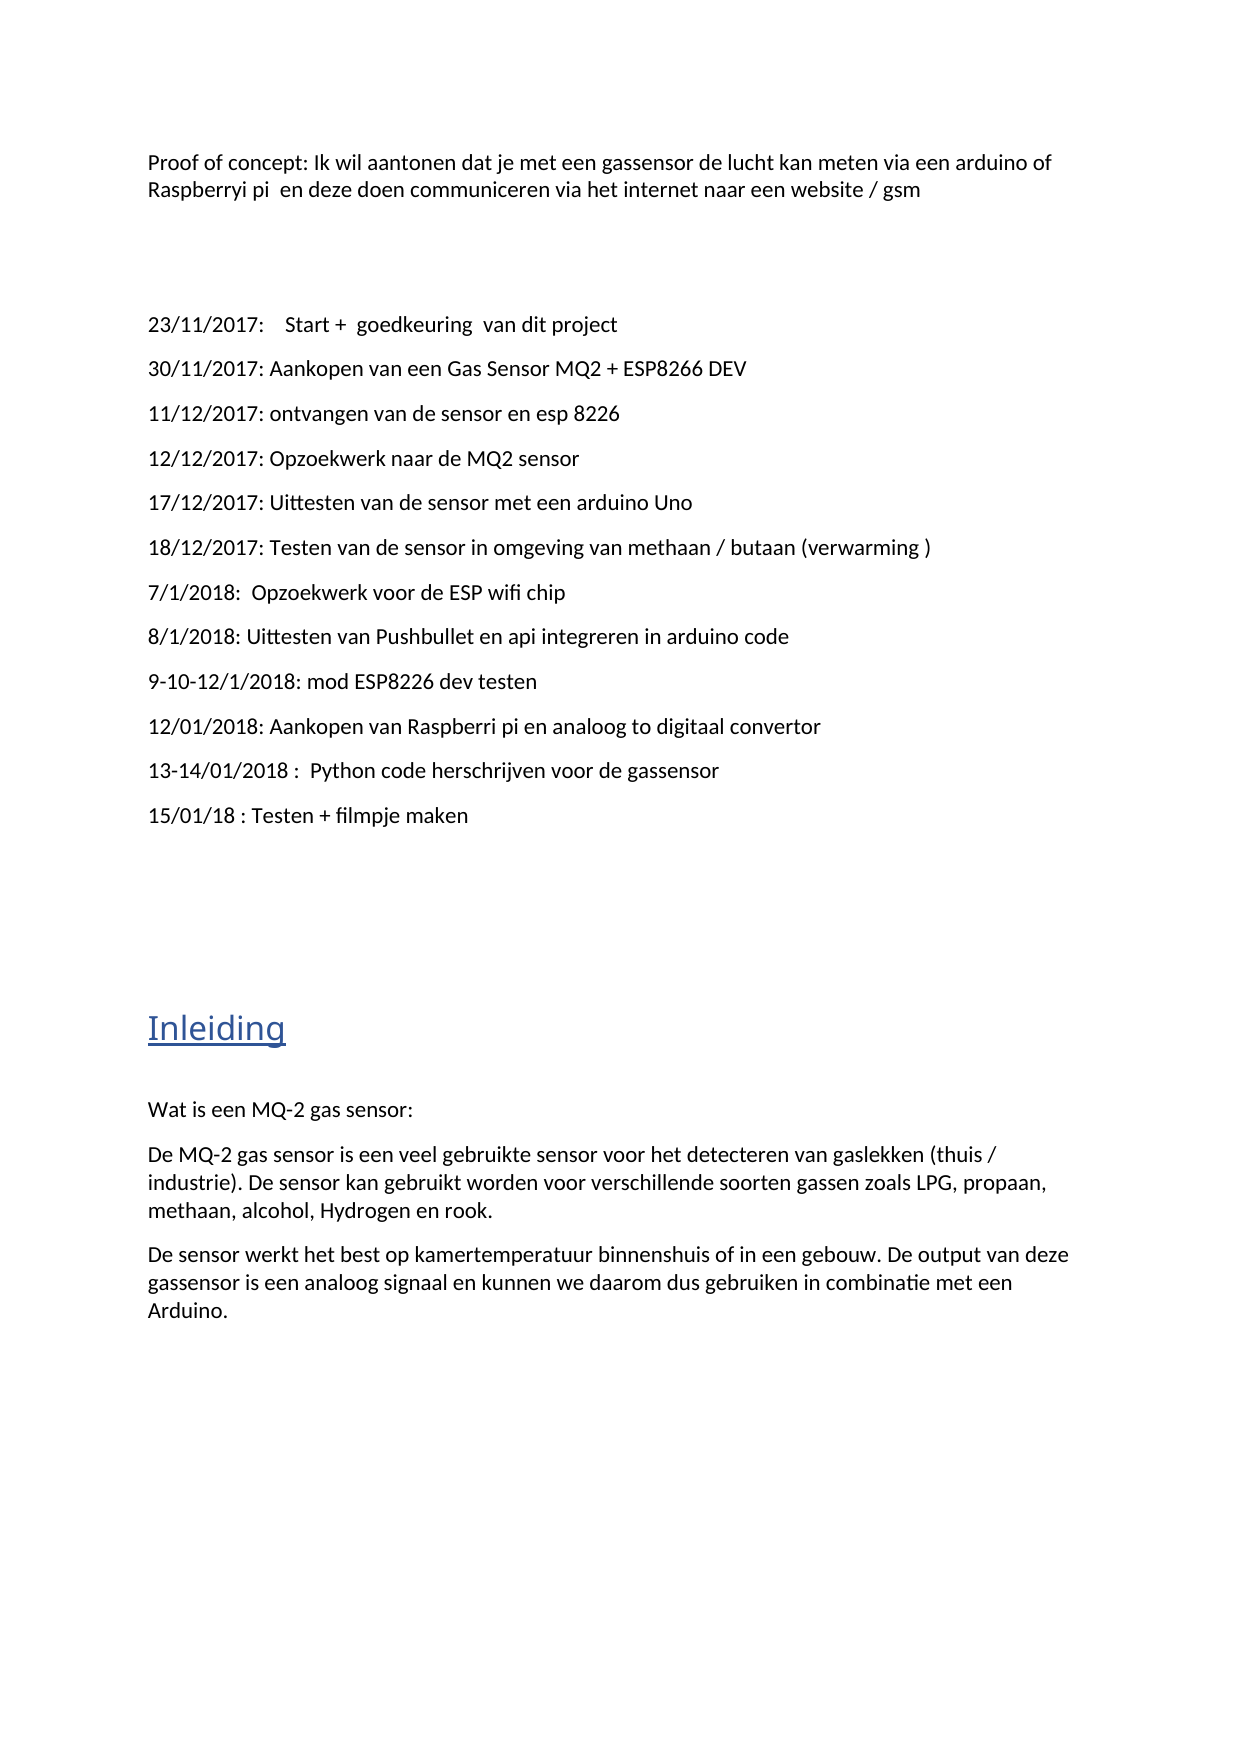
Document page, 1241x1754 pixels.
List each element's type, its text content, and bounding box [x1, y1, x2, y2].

text 7/1/2018: Opzoekwerk voor de ESP wifi chip [148, 578, 1093, 606]
text De sensor werkt het best op kamertemperatuur binnenshuis of in een gebouw. De output van deze gassensor is een analoog signaal en kunnen we daarom dus gebruiken in combinatie met een Arduino. [148, 1241, 1093, 1324]
text 30/11/2017: Aankopen van een Gas Sensor MQ2 + ESP8266 DEV [148, 354, 1093, 382]
text De MQ-2 gas sensor is een veel gebruikte sensor voor het detecteren van gaslekken (thuis / industrie). De sensor kan gebruikt worden voor verschillende soorten gassen zoals LPG, propaan, methaan, alcohol, Hydrogen en rook. [148, 1140, 1093, 1224]
text 13-14/01/2018 : Python code herschrijven voor de gassensor [148, 757, 1093, 784]
text 12/12/2017: Opzoekwerk naar de MQ2 sensor [148, 444, 1093, 472]
text Proof of concept: Ik wil aantonen dat je met een gassensor de lucht kan meten via een arduino of Raspberryi pi en deze doen communiceren via het internet naar een website / gsm [148, 148, 1093, 204]
text 8/1/2018: Uittesten van Pushbullet en api integreren in arduino code [148, 622, 1093, 651]
subtitle Inleiding [148, 1005, 1093, 1050]
text 11/12/2017: ontvangen van de sensor en esp 8226 [148, 399, 1093, 427]
text 9-10-12/1/2018: mod ESP8226 dev testen [148, 667, 1093, 695]
text 23/11/2017: Start + goedkeuring van dit project [148, 310, 1093, 338]
text 15/01/18 : Testen + filmpje maken [148, 801, 1093, 829]
text 18/12/2017: Testen van de sensor in omgeving van methaan / butaan (verwarming ) [148, 533, 1093, 561]
text 17/12/2017: Uittesten van de sensor met een arduino Uno [148, 488, 1093, 516]
text 12/01/2018: Aankopen van Raspberri pi en analoog to digitaal convertor [148, 712, 1093, 740]
text Wat is een MQ-2 gas sensor: [148, 1095, 1093, 1123]
